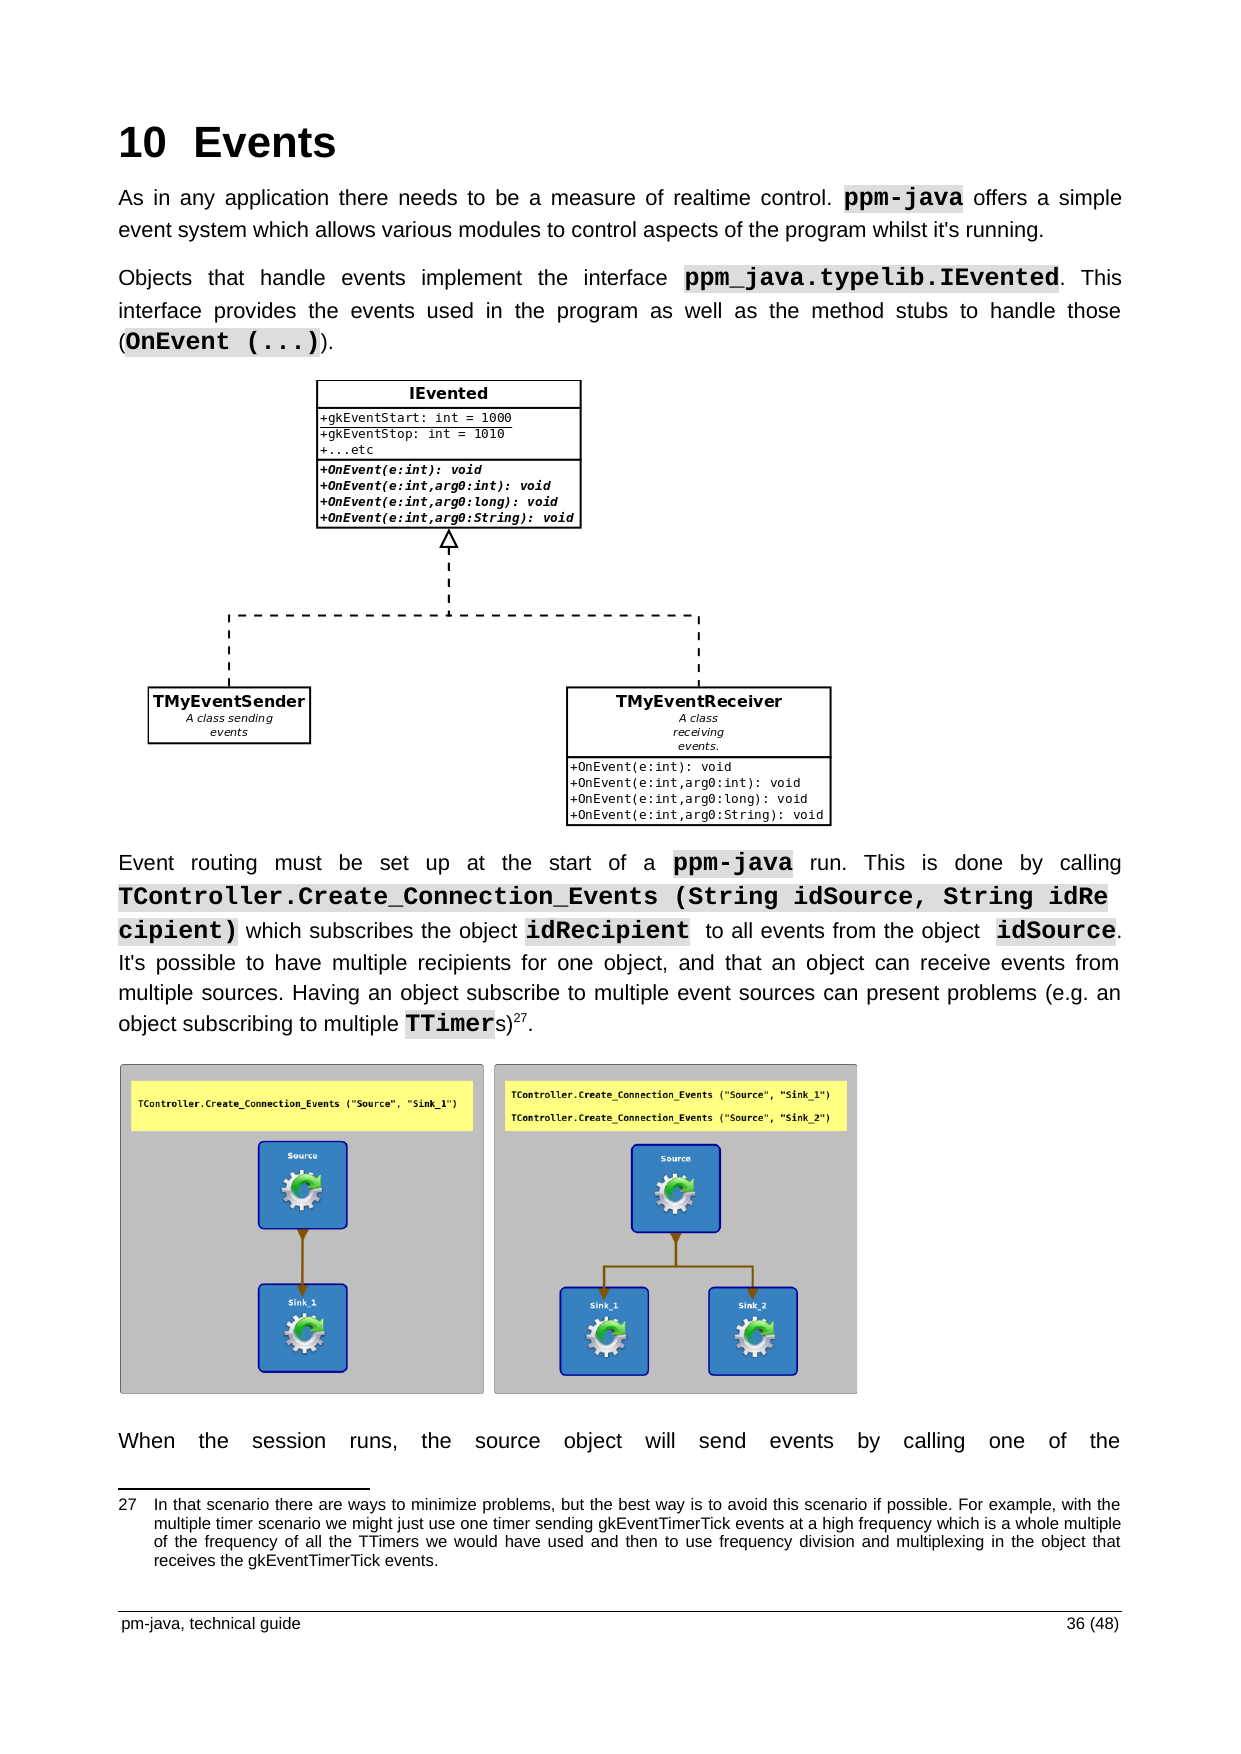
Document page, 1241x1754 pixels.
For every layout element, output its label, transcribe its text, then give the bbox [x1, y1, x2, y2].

text When the session runs, the source object will send events by calling one of the [118, 1062, 1122, 1453]
text Event routing must be set up at the start of a ppm-java run. This is done by calling TController.Create_Connection_Events (String idSource, String idRecipient) which subscribes the object idRecipient to all events from the object idSource. It's possible to have multiple recipients for one object, and that an object can receive events from multiple sources. Having an object subscribe to multiple event sources can present problems (e.g. an object subscribing to multiple TTimers). [118, 850, 1122, 1039]
picture [147, 380, 833, 827]
text Objects that handle events implement the interface ppm_java.typelib.IEvented. This interface provides the events used in the program as well as the method stubs to handle those (OnEvent (...)). [118, 265, 1122, 357]
picture [120, 1064, 858, 1394]
subtitle Events [118, 118, 1122, 167]
text In that scenario there are ways to minimize problems, but the best way is to avoid this scenario if possible. For example, with the multiple timer scenario we might just use one timer sending gkEventTimerTick events at a high frequency which is a whole multiple of the frequency of all the TTimers we would have used and then to use frequency division and multiplexing in the object that receives the gkEventTimerTick events. [118, 1495, 1122, 1570]
text As in any application there needs to be a measure of realtime control. ppm-java offers a simple event system which allows various modules to control aspects of the program whilst it's running. [118, 185, 1122, 242]
